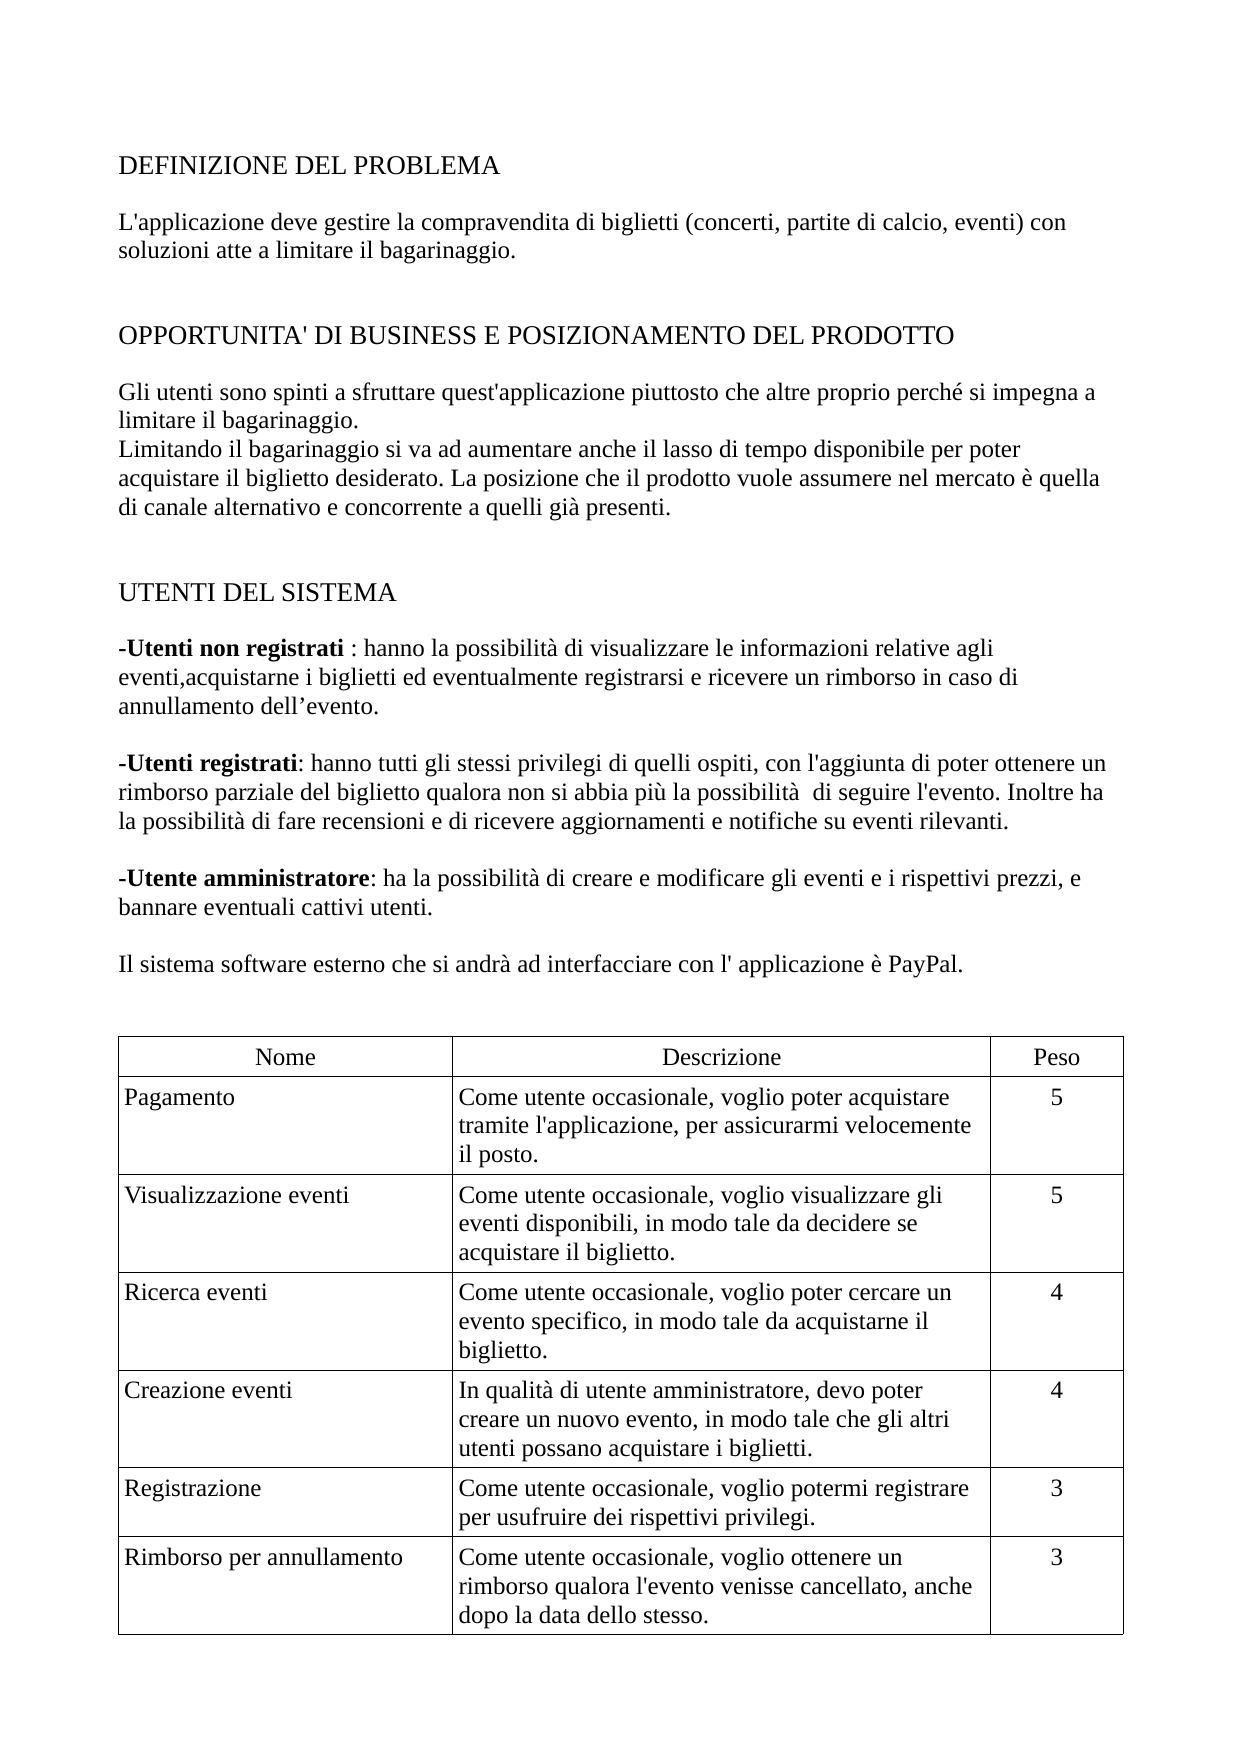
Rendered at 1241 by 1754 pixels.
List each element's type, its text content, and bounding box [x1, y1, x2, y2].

table_cell Ricerca eventi [119, 1273, 452, 1369]
table_cell 4 [991, 1371, 1123, 1467]
table_cell 3 [991, 1468, 1123, 1536]
table_cell Registrazione [119, 1468, 452, 1536]
text Gli utenti sono spinti a sfruttare quest'applicazione piuttosto che altre proprio perché si impegna a limitare il bagarinaggio. Limitando il bagarinaggio si va ad aumentare anche il lasso di tempo disponibile per poter acquistare il biglietto desiderato. La posizione che il prodotto vuole assumere nel mercato è quella di canale alternativo e concorrente a quelli già presenti. [118, 351, 1122, 549]
table_header Peso [991, 1037, 1123, 1076]
table_cell Rimborso per annullamento [119, 1537, 452, 1634]
table_header Descrizione [453, 1037, 990, 1076]
table_cell 5 [991, 1175, 1123, 1272]
table_cell Creazione eventi [119, 1371, 452, 1467]
table_cell 55 [991, 1077, 1123, 1174]
table_cell Come utente occasionale, voglio potermi registrare per usufruire dei rispettivi privilegi. [453, 1468, 990, 1536]
table_cell 4 [991, 1273, 1123, 1369]
table_header Nome [119, 1037, 452, 1076]
table_cell Visualizzazione eventi [119, 1175, 452, 1272]
text UTENTI DEL SISTEMA -Utenti non registrati : hanno la possibilità di visualizzare le informazioni relative agli eventi,acquistarne i biglietti ed eventualmente registrarsi e ricevere un rimborso in caso di annullamento dell’evento. -Utenti registrati: hanno tutti gli stessi privilegi di quelli ospiti, con l'aggiunta di poter ottenere un rimborso parziale del biglietto qualora non si abbia più la possibilità di seguire l'evento. Inoltre ha la possibilità di fare recensioni e di ricevere aggiornamenti e notifiche su eventi rilevanti. -Utente amministratore: ha la possibilità di creare e modificare gli eventi e i rispettivi prezzi, e bannare eventuali cattivi utenti. Il sistema software esterno che si andrà ad interfacciare con l' applicazione è PayPal. [118, 549, 1122, 978]
table_cell In qualità di utente amministratore, devo poter creare un nuovo evento, in modo tale che gli altri utenti possano acquistare i biglietti. [453, 1371, 990, 1467]
table_cell Come utente occasionale, voglio ottenere un rimborso qualora l'evento venisse cancellato, anche dopo la data dello stesso. [453, 1537, 990, 1634]
table_cell 3 [991, 1537, 1123, 1634]
text L'applicazione deve gestire la compravendita di biglietti (concerti, partite di calcio, eventi) con soluzioni atte a limitare il bagarinaggio. [118, 180, 1122, 293]
table_cell Come utente occasionale, voglio poter acquistare tramite l'applicazione, per assicurarmi velocemente il posto. [453, 1077, 990, 1174]
table_cell Come utente occasionale, voglio visualizzare gli eventi disponibili, in modo tale da decidere se acquistare il biglietto. [453, 1175, 990, 1272]
text DEFINIZIONE DEL PROBLEMA [118, 149, 1122, 180]
text OPPORTUNITA' DI BUSINESS E POSIZIONAMENTO DEL PRODOTTO [118, 293, 1122, 351]
table_cell Come utente occasionale, voglio poter cercare un evento specifico, in modo tale da acquistarne il biglietto. [453, 1273, 990, 1369]
table_cell Pagamento [119, 1077, 452, 1174]
